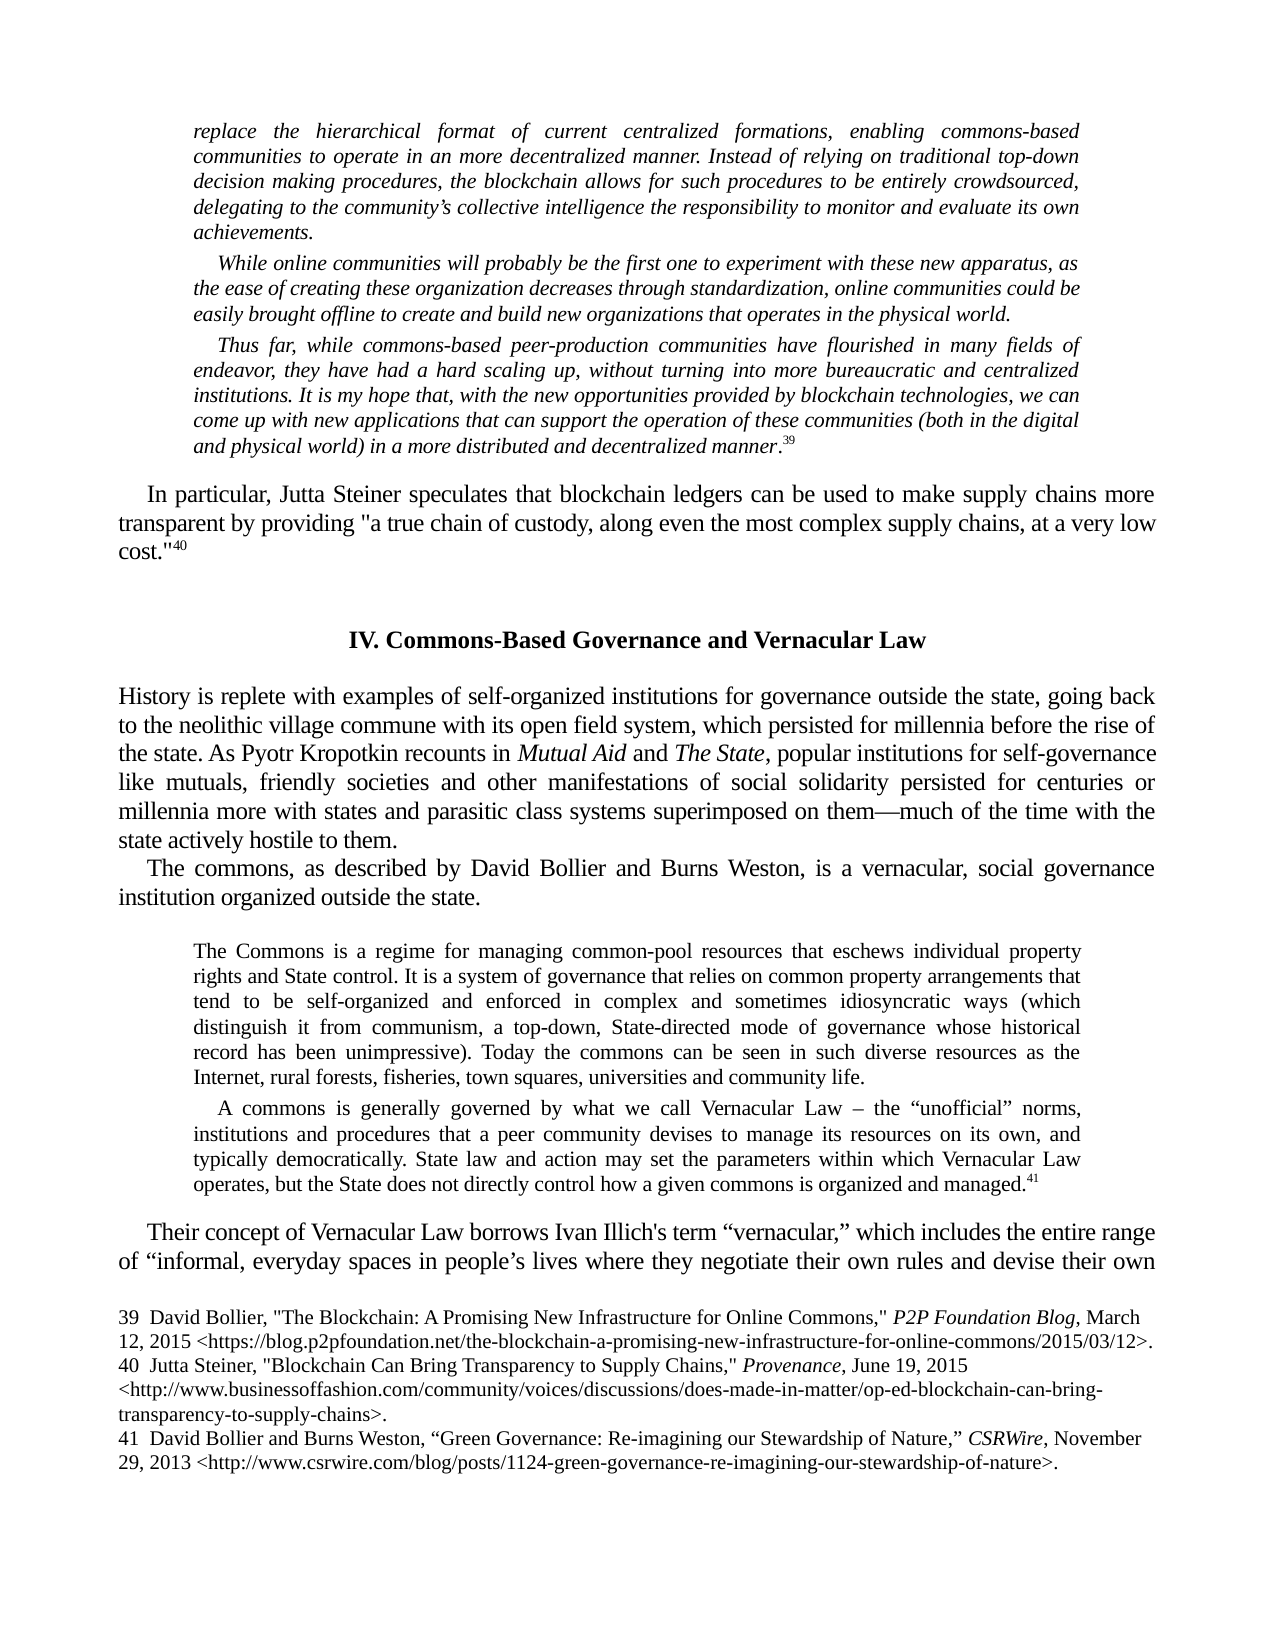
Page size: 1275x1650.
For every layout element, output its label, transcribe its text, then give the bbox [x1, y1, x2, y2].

text Their concept of Vernacular Law borrows Ivan Illich's term “vernacular,” which includes the entire range of “informal, everyday spaces in people’s lives where they negotiate their own rules and devise their own [118, 1217, 1157, 1275]
text The commons, as described by David Bollier and Burns Weston, is a vernacular, social governance institution organized outside the state. [118, 853, 1157, 911]
text David Bollier, "The Blockchain: A Promising New Infrastructure for Online Commons," P2P Foundation Blog, March 12, 2015 <https://blog.p2pfoundation.net/the-blockchain-a-promising-new-infrastructure-for-online-commons/2015/03/12>. [118, 1305, 1157, 1353]
text Thus far, while commons-based peer-production communities have flourished in many fields of endeavor, they have had a hard scaling up, without turning into more bureaucratic and centralized institutions. It is my hope that, with the new opportunities provided by blockchain technologies, we can come up with new applications that can support the operation of these communities (both in the digital and physical world) in a more distributed and decentralized manner. [193, 332, 1082, 458]
title IV. Commons-Based Governance and Vernacular Law [118, 625, 1157, 654]
text The Commons is a regime for managing common-pool resources that eschews individual property rights and State control. It is a system of governance that relies on common property arrangements that tend to be self-organized and enforced in complex and sometimes idiosyncratic ways (which distinguish it from communism, a top-down, State-directed mode of governance whose historical record has been unimpressive). Today the commons can be seen in such diverse resources as the Internet, rural forests, fisheries, town squares, universities and community life. [193, 938, 1082, 1089]
title History is replete with examples of self-organized institutions for governance outside the state, going back to the neolithic village commune with its open field system, which persisted for millennia before the rise of the state. As Pyotr Kropotkin recounts in Mutual Aid and The State, popular institutions for self-governance like mutuals, friendly societies and other manifestations of social solidarity persisted for centuries or millennia more with states and parasitic class systems superimposed on them—much of the time with the state actively hostile to them. [118, 681, 1157, 853]
text David Bollier and Burns Weston, “Green Governance: Re-imagining our Stewardship of Nature,” CSRWire, November 29, 2013 <http://www.csrwire.com/blog/posts/1124-green-governance-re-imagining-our-stewardship-of-nature>. [118, 1426, 1157, 1474]
text A commons is generally governed by what we call Vernacular Law – the “unofficial” norms, institutions and procedures that a peer community devises to manage its resources on its own, and typically democratically. State law and action may set the parameters within which Vernacular Law operates, but the State does not directly control how a given commons is organized and managed. [193, 1095, 1082, 1196]
text replace the hierarchical format of current centralized formations, enabling commons-based communities to operate in an more decentralized manner. Instead of relying on traditional top-down decision making procedures, the blockchain allows for such procedures to be entirely crowdsourced, delegating to the community’s collective intelligence the responsibility to monitor and evaluate its own achievements. [193, 118, 1082, 244]
text In particular, Jutta Steiner speculates that blockchain ledgers can be used to make supply chains more transparent by providing "a true chain of custody, along even the most complex supply chains, at a very low cost." [118, 479, 1157, 565]
text Jutta Steiner, "Blockchain Can Bring Transparency to Supply Chains," Provenance, June 19, 2015 <http://www.businessoffashion.com/community/voices/discussions/does-made-in-matter/op-ed-blockchain-can-bring-transparency-to-supply-chains>. [118, 1353, 1157, 1426]
text While online communities will probably be the first one to experiment with these new apparatus, as the ease of creating these organization decreases through standardization, online communities could be easily brought offline to create and build new organizations that operates in the physical world. [193, 250, 1082, 326]
